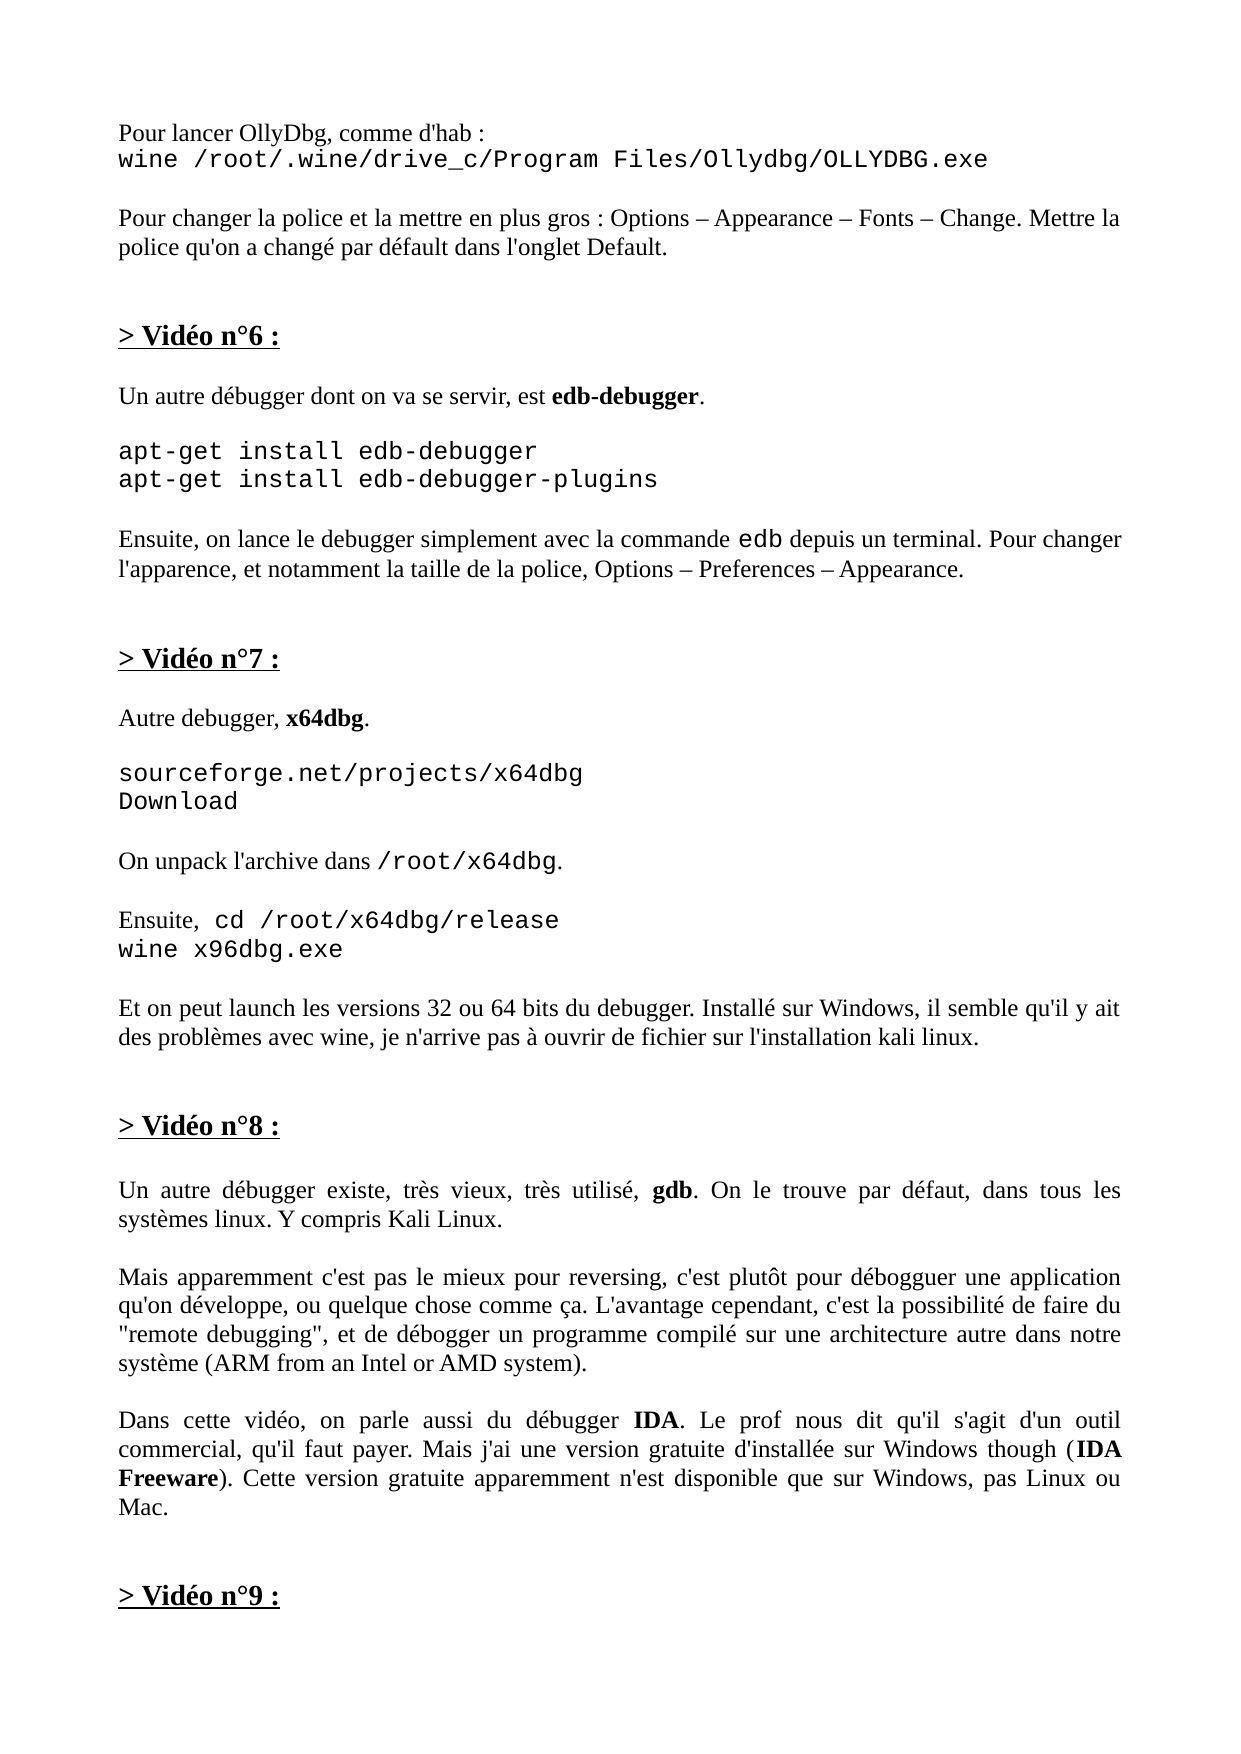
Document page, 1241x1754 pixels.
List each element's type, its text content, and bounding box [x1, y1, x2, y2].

text sourceforge.net/projects/x64dbg [118, 761, 1122, 789]
text Et on peut launch les versions 32 ou 64 bits du debugger. Installé sur Windows, il semble qu'il y ait des problèmes avec wine, je n'arrive pas à ouvrir de fichier sur l'installation kali linux. [118, 993, 1122, 1051]
text Un autre débugger dont on va se servir, est edb-debugger. [118, 381, 1122, 409]
text > Vidéo n°9 : [118, 1578, 1122, 1612]
text Ensuite, cd /root/x64dbg/release [118, 906, 1122, 936]
text Dans cette vidéo, on parle aussi du débugger IDA. Le prof nous dit qu'il s'agit d'un outil commercial, qu'il faut payer. Mais j'ai une version gratuite d'installée sur Windows though (IDA Freeware). Cette version gratuite apparemment n'est disponible que sur Windows, pas Linux ou Mac. [118, 1406, 1122, 1521]
text Un autre débugger existe, très vieux, très utilisé, gdb. On le trouve par défaut, dans tous les systèmes linux. Y compris Kali Linux. [118, 1176, 1122, 1233]
text Mais apparemment c'est pas le mieux pour reversing, c'est plutôt pour débogguer une application qu'on développe, ou quelque chose comme ça. L'avantage cependant, c'est la possibilité de faire du "remote debugging", et de débogger un programme compilé sur une architecture autre dans notre système (ARM from an Intel or AMD system). [118, 1262, 1122, 1377]
text > Vidéo n°7 : [118, 641, 1122, 674]
text Pour changer la police et la mettre en plus gros : Options – Appearance – Fonts – Change. Mettre la police qu'on a changé par défault dans l'onglet Default. [118, 203, 1122, 261]
text wine /root/.wine/drive_c/Program Files/Ollydbg/OLLYDBG.exe [118, 147, 1122, 175]
text Autre debugger, x64dbg. [118, 703, 1122, 732]
text > Vidéo n°6 : [118, 318, 1122, 352]
text apt-get install edb-debugger-plugins [118, 467, 1122, 495]
text wine x96dbg.exe [118, 936, 1122, 965]
text > Vidéo n°8 : [118, 1108, 1122, 1142]
text Download [118, 789, 1122, 817]
text apt-get install edb-debugger [118, 438, 1122, 467]
text Pour lancer OllyDbg, comme d'hab : [118, 118, 1122, 147]
text Ensuite, on lance le debugger simplement avec la commande edb depuis un terminal. Pour changer l'apparence, et notamment la taille de la police, Options – Preferences – Appearance. [118, 524, 1122, 583]
text On unpack l'archive dans /root/x64dbg. [118, 846, 1122, 877]
